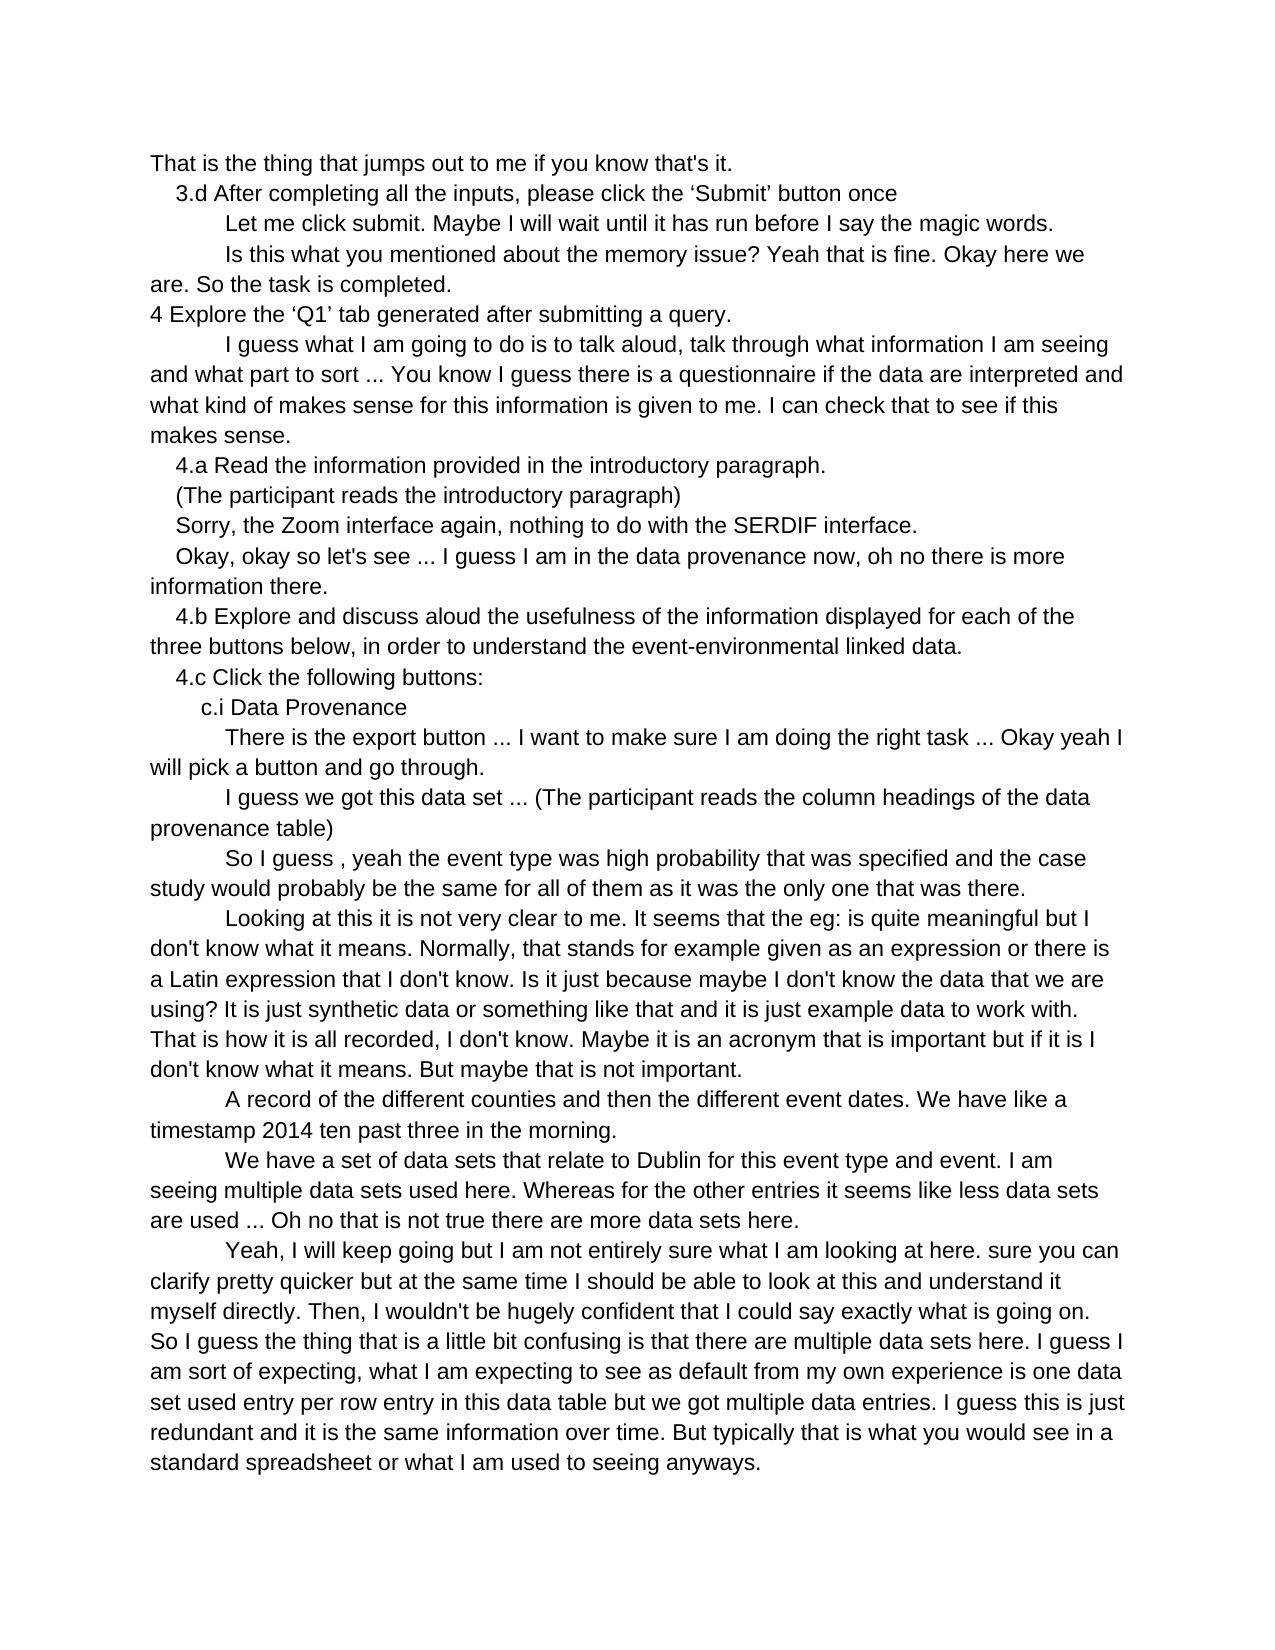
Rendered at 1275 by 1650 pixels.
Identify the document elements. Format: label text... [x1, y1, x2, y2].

text I guess we got this data set ... (The participant reads the column headings of the data provenance table) [150, 784, 1125, 841]
text Sorry, the Zoom interface again, nothing to do with the SERDIF interface. [150, 512, 1125, 539]
text A record of the different counties and then the different event dates. We have like a timestamp 2014 ten past three in the morning. [150, 1086, 1125, 1143]
text We have a set of data sets that relate to Dublin for this event type and event. I am seeing multiple data sets used here. Whereas for the other entries it seems like less data sets are used ... Oh no that is not true there are more data sets here. [150, 1147, 1125, 1234]
text That is the thing that jumps out to me if you know that's it. [150, 150, 1125, 176]
text Let me click submit. Maybe I will wait until it has run before I say the magic words. [150, 210, 1125, 237]
text So I guess , yeah the event type was high probability that was specified and the case study would probably be the same for all of them as it was the only one that was there. [150, 845, 1125, 901]
text Yeah, I will keep going but I am not entirely sure what I am looking at here. sure you can clarify pretty quicker but at the same time I should be able to look at this and understand it myself directly. Then, I wouldn't be hugely confident that I could say exactly what is going on. So I guess the thing that is a little bit confusing is that there are multiple data sets here. I guess I am sort of expecting, what I am expecting to see as default from my own experience is one data set used entry per row entry in this data table but we got multiple data entries. I guess this is just redundant and it is the same information over time. But typically that is what you would see in a standard spreadsheet or what I am used to seeing anyways. [150, 1237, 1125, 1475]
text 3.d After completing all the inputs, please click the ‘Submit’ button once [150, 180, 1125, 207]
text Okay, okay so let's see ... I guess I am in the data provenance now, oh no there is more information there. [150, 543, 1125, 599]
text 4.a Read the information provided in the introductory paragraph. [150, 452, 1125, 478]
text 4 Explore the ‘Q1’ tab generated after submitting a query. [150, 301, 1125, 327]
text 4.b Explore and discuss aloud the usefulness of the information displayed for each of the three buttons below, in order to understand the event-environmental linked data. [150, 603, 1125, 660]
text (The participant reads the introductory paragraph) [150, 482, 1125, 509]
text I guess what I am going to do is to talk aloud, talk through what information I am seeing and what part to sort ... You know I guess there is a questionnaire if the data are interpreted and what kind of makes sense for this information is given to me. I can check that to see if this makes sense. [150, 331, 1125, 448]
text There is the export button ... I want to make sure I am doing the right task ... Okay yeah I will pick a button and go through. [150, 724, 1125, 781]
text 4.c Click the following buttons: [150, 663, 1125, 690]
text c.i Data Provenance [150, 694, 1125, 720]
text Looking at this it is not very clear to me. It seems that the eg: is quite meaningful but I don't know what it means. Normally, that stands for example given as an expression or there is a Latin expression that I don't know. Is it just because maybe I don't know the data that we are using? It is just synthetic data or something like that and it is just example data to work with. That is how it is all recorded, I don't know. Maybe it is an acronym that is important but if it is I don't know what it means. But maybe that is not important. [150, 905, 1125, 1083]
text Is this what you mentioned about the memory issue? Yeah that is fine. Okay here we are. So the task is completed. [150, 241, 1125, 297]
